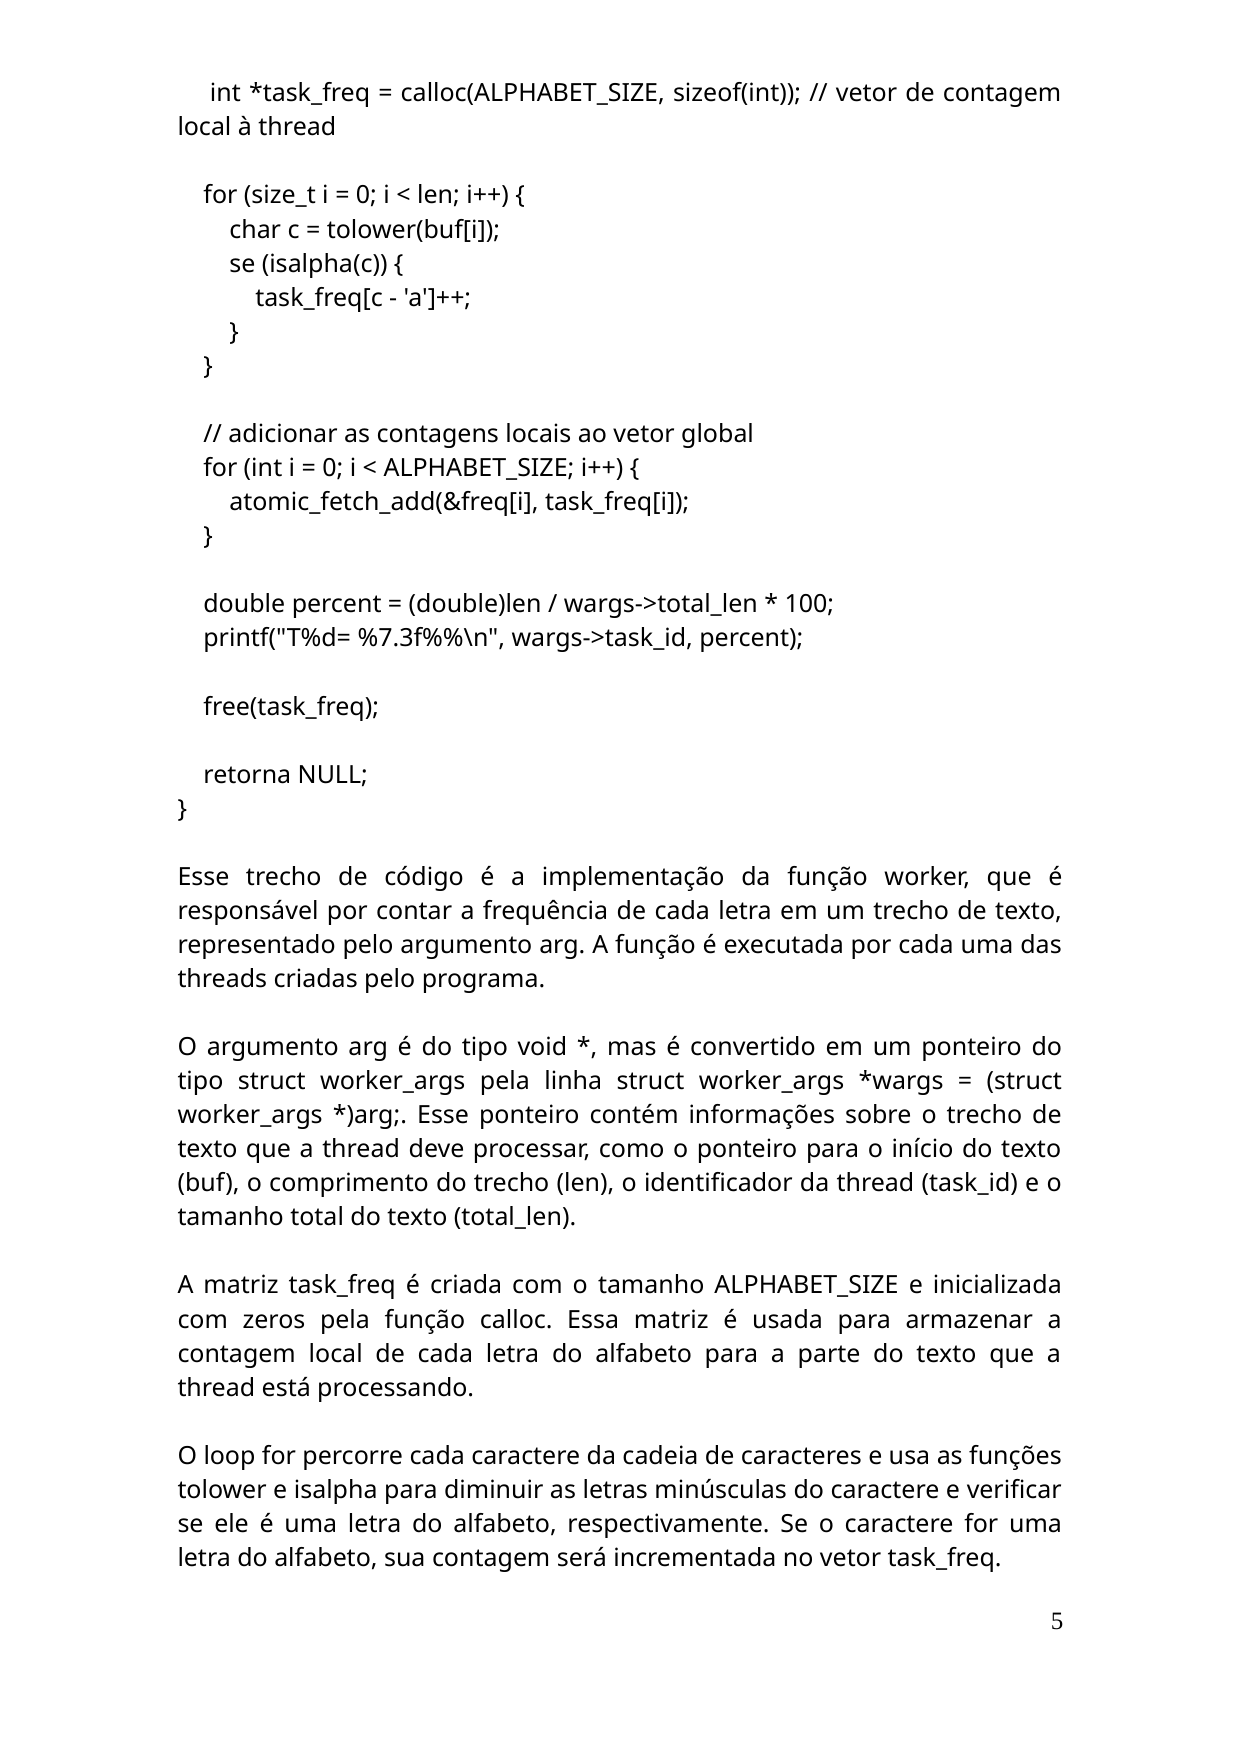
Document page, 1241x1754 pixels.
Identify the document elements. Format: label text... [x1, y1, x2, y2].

text for (int i = 0; i < ALPHABET_SIZE; i++) { [177, 450, 1063, 484]
text O loop for percorre cada caractere da cadeia de caracteres e usa as funções tolower e isalpha para diminuir as letras minúsculas do caractere e verificar se ele é uma letra do alfabeto, respectivamente. Se o caractere for uma letra do alfabeto, sua contagem será incrementada no vetor task_freq. [177, 1437, 1063, 1574]
text } [177, 313, 1063, 347]
text for (size_t i = 0; i < len; i++) { [177, 177, 1063, 211]
text int *task_freq = calloc(ALPHABET_SIZE, sizeof(int)); // vetor de contagem local à thread [177, 75, 1063, 143]
text // adicionar as contagens locais ao vetor global [177, 416, 1063, 450]
text retorna NULL; [177, 756, 1063, 790]
text task_freq[c - 'a']++; [177, 279, 1063, 313]
text atomic_fetch_add(&freq[i], task_freq[i]); [177, 484, 1063, 518]
text A matriz task_freq é criada com o tamanho ALPHABET_SIZE e inicializada com zeros pela função calloc. Essa matriz é usada para armazenar a contagem local de cada letra do alfabeto para a parte do texto que a thread está processando. [177, 1267, 1063, 1403]
text double percent = (double)len / wargs->total_len * 100; [177, 586, 1063, 620]
text } [177, 518, 1063, 552]
text } [177, 790, 1063, 824]
text } [177, 347, 1063, 382]
text char c = tolower(buf[i]); [177, 211, 1063, 245]
text free(task_freq); [177, 688, 1063, 722]
text Esse trecho de código é a implementação da função worker, que é responsável por contar a frequência de cada letra em um trecho de texto, representado pelo argumento arg. A função é executada por cada uma das threads criadas pelo programa. [177, 858, 1063, 995]
text printf("T%d= %7.3f%%\n", wargs->task_id, percent); [177, 620, 1063, 654]
text se (isalpha(c)) { [177, 245, 1063, 279]
text O argumento arg é do tipo void *, mas é convertido em um ponteiro do tipo struct worker_args pela linha struct worker_args *wargs = (struct worker_args *)arg;. Esse ponteiro contém informações sobre o trecho de texto que a thread deve processar, como o ponteiro para o início do texto (buf), o comprimento do trecho (len), o identificador da thread (task_id) e o tamanho total do texto (total_len). [177, 1029, 1063, 1233]
